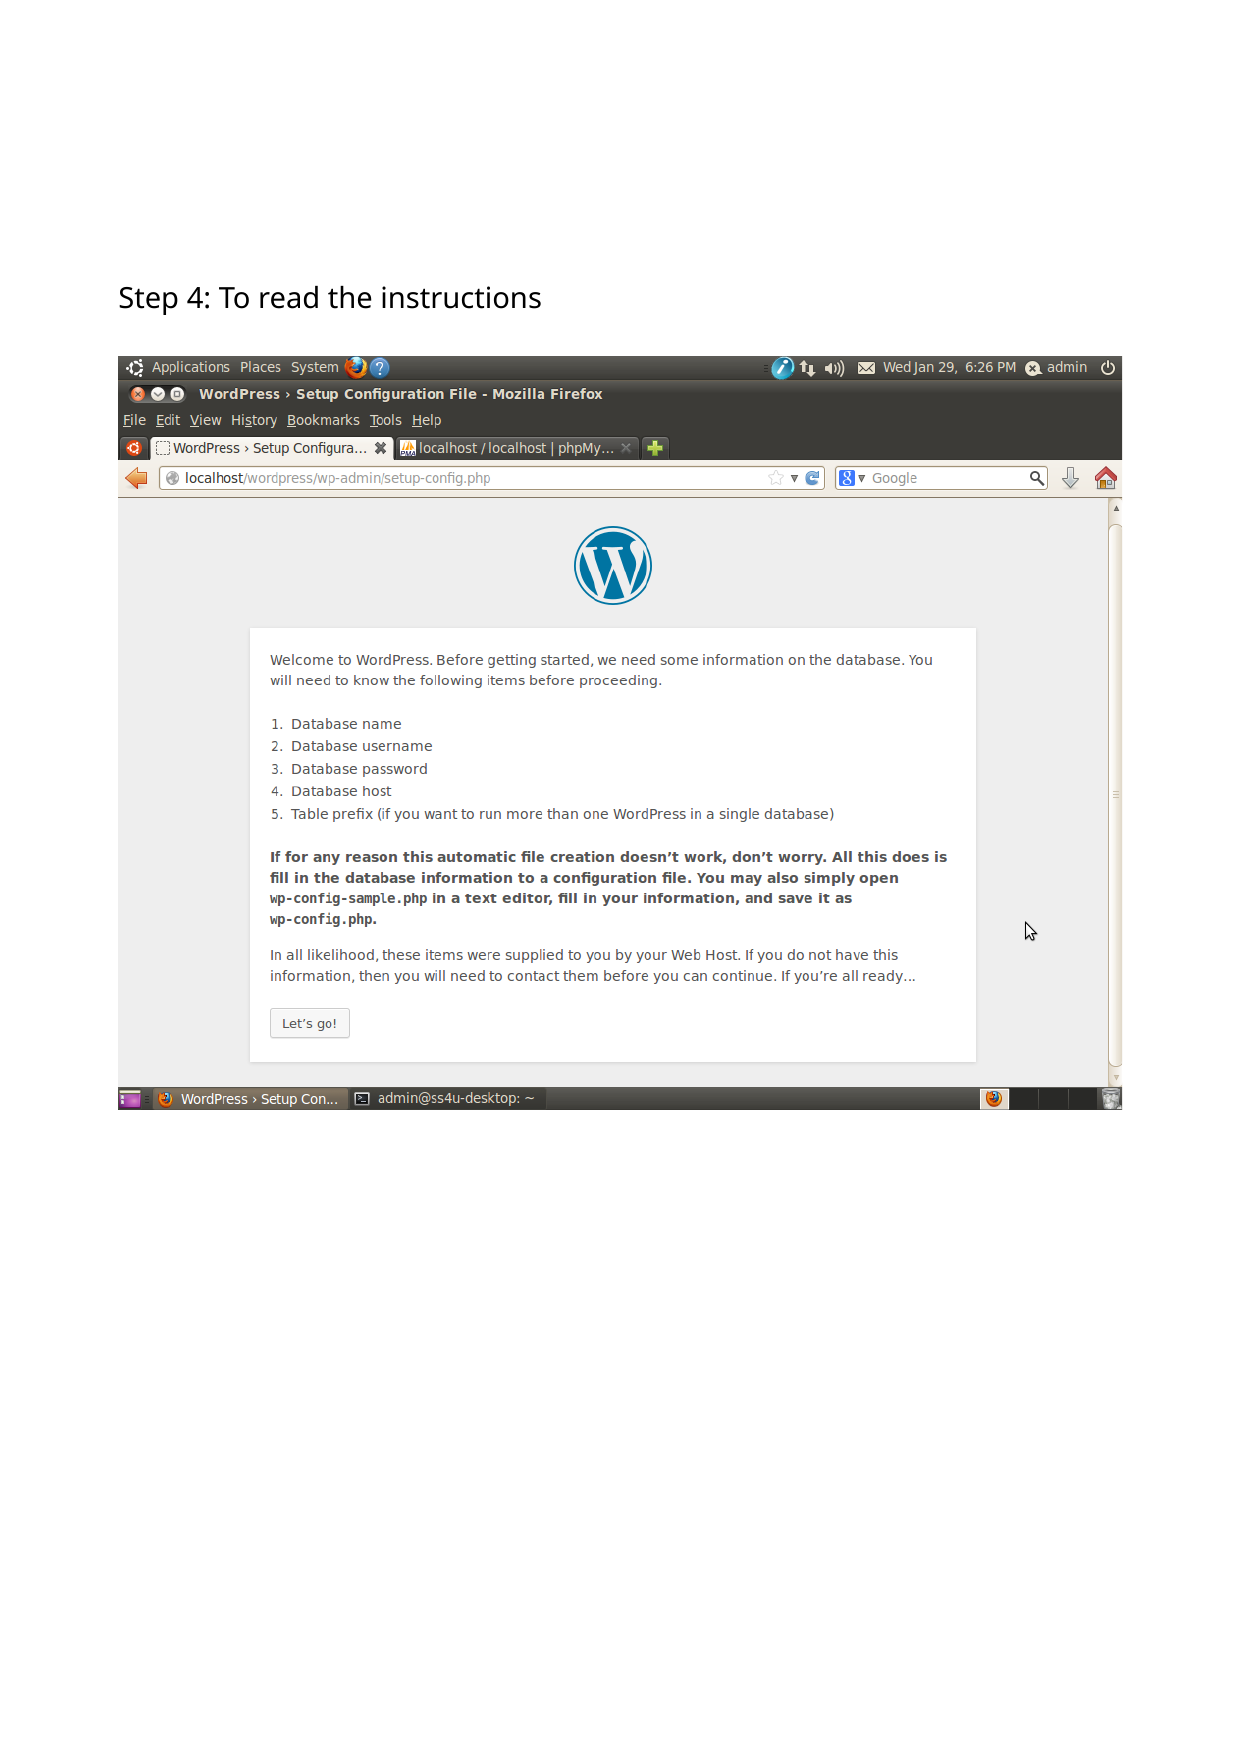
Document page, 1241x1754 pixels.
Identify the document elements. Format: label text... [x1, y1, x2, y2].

text Step 4: To read the instructions [118, 277, 1122, 317]
picture [118, 356, 1123, 1110]
